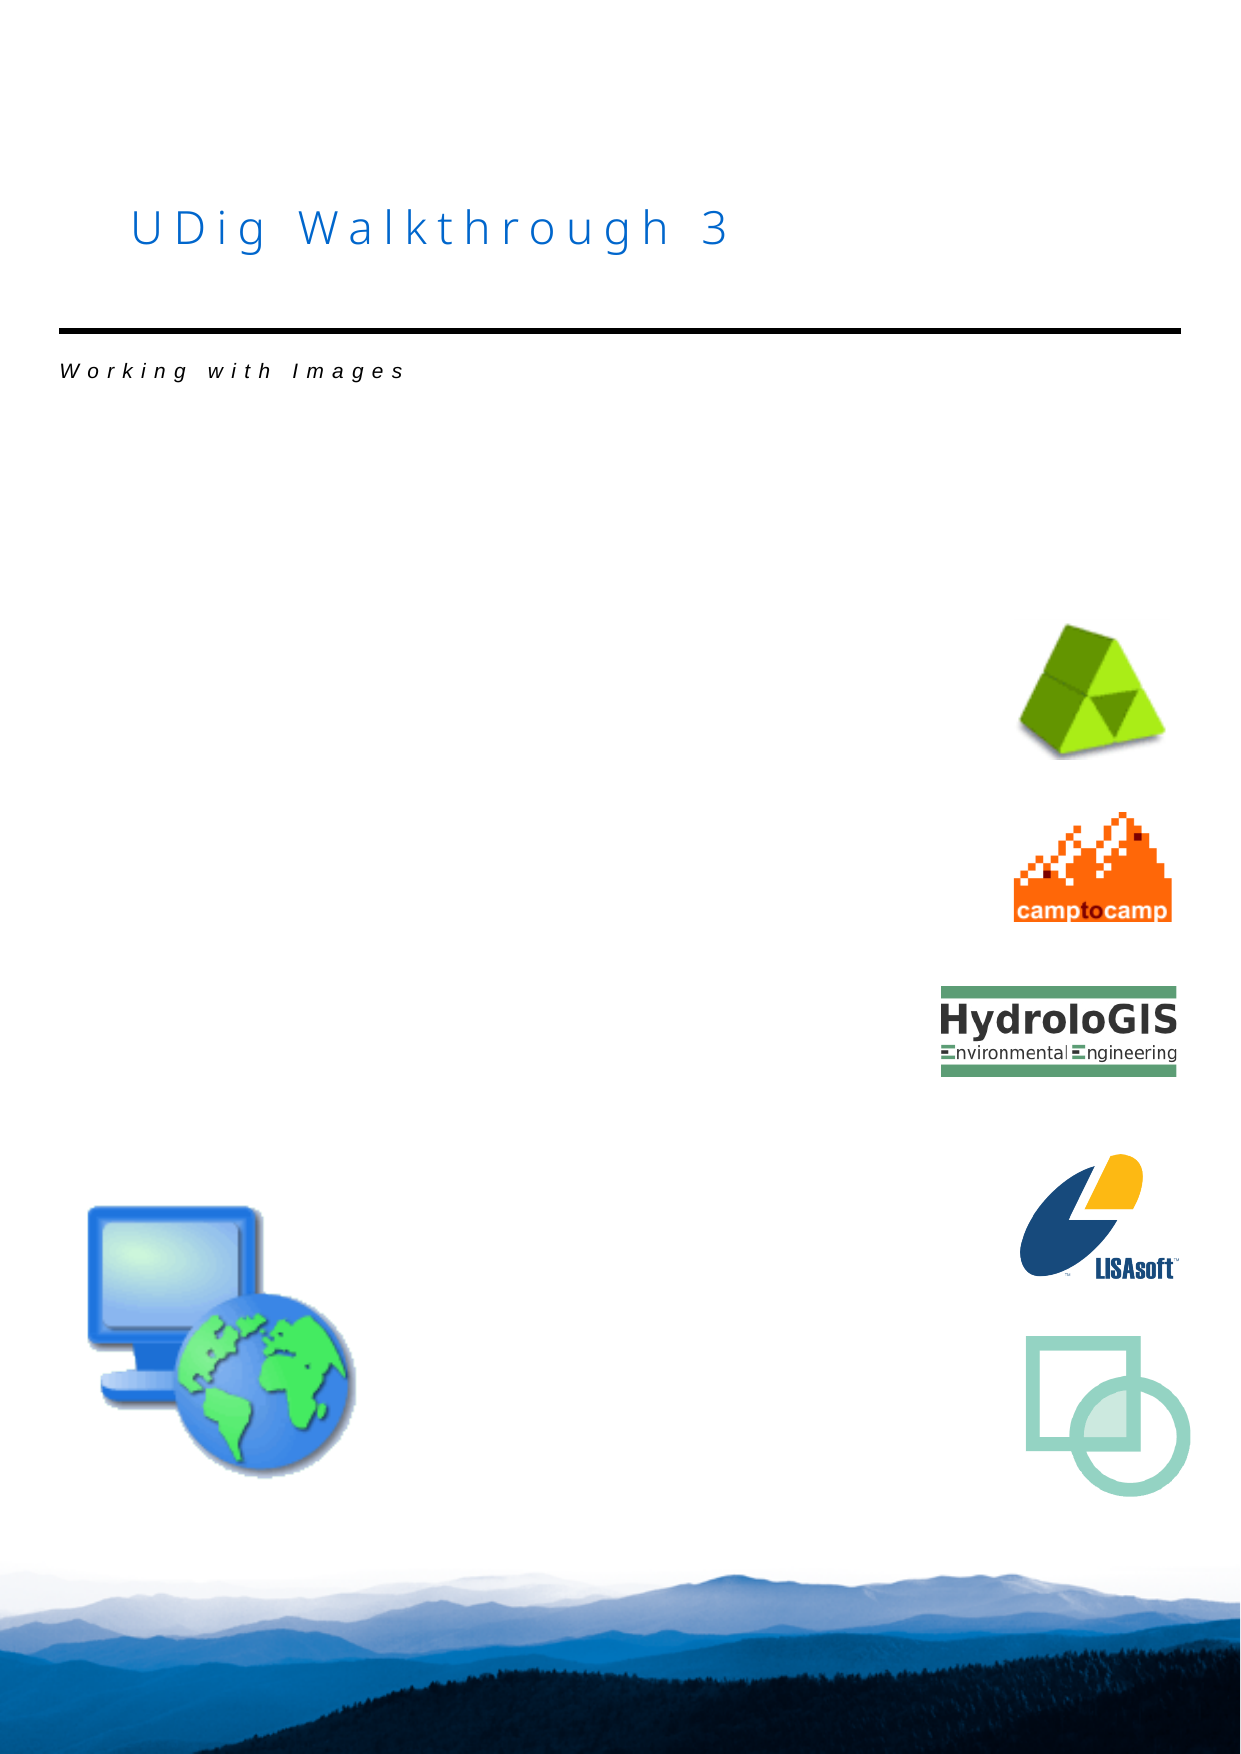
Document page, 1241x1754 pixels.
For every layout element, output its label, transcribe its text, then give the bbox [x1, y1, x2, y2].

picture [940, 985, 1177, 1078]
subtitle Working with Images [59, 358, 1181, 382]
picture [1013, 812, 1172, 922]
picture [0, 1510, 1241, 1754]
picture [1025, 1336, 1191, 1497]
picture [86, 1204, 361, 1488]
picture [1020, 1154, 1179, 1279]
title UDig Walkthrough 3 [59, 124, 1181, 328]
picture [1013, 618, 1170, 760]
